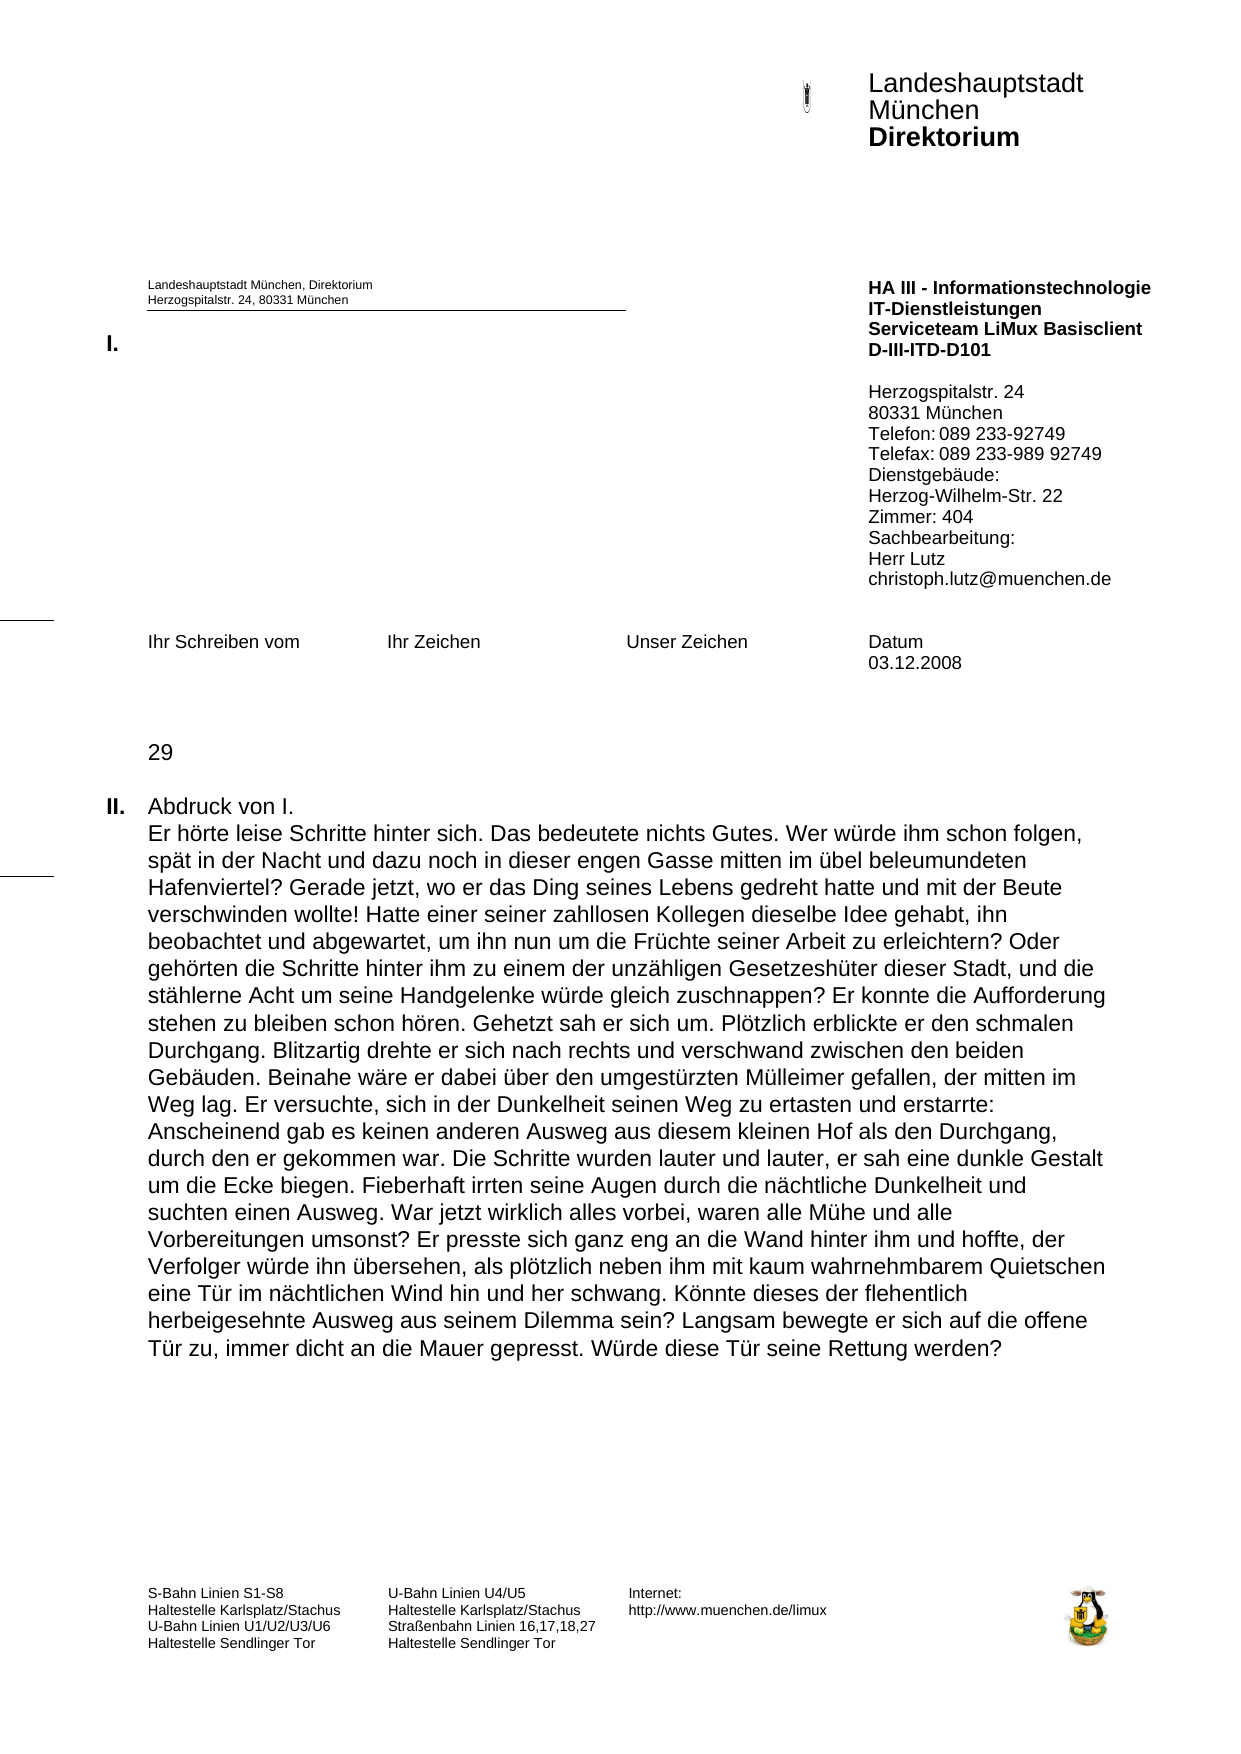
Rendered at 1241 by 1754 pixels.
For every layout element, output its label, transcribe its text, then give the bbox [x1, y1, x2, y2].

text HA III - Informationstechnologie IT-Dienstleistungen Serviceteam LiMux Basisclient [868, 277, 1199, 340]
text Datum [868, 632, 1108, 653]
text Direktorium [868, 125, 1199, 152]
text Er hörte leise Schritte hinter sich. Das bedeutete nichts Gutes. Wer würde ihm schon folgen, spät in der Nacht und dazu noch in dieser engen Gasse mitten im übel beleumundeten Hafenviertel? Gerade jetzt, wo er das Ding seines Lebens gedreht hatte und mit der Beute verschwinden wollte! Hatte einer seiner zahllosen Kollegen dieselbe Idee gehabt, ihn beobachtet und abgewartet, um ihn nun um die Früchte seiner Arbeit zu erleichtern? Oder gehörten die Schritte hinter ihm zu einem der unzähligen Gesetzeshüter dieser Stadt, und die stählerne Acht um seine Handgelenke würde gleich zuschnappen? Er konnte die Aufforderung stehen zu bleiben schon hören. Gehetzt sah er sich um. Plötzlich erblickte er den schmalen Durchgang. Blitzartig drehte er sich nach rechts und verschwand zwischen den beiden Gebäuden. Beinahe wäre er dabei über den umgestürzten Mülleimer gefallen, der mitten im Weg lag. Er versuchte, sich in der Dunkelheit seinen Weg zu ertasten und erstarrte: Anscheinend gab es keinen anderen Ausweg aus diesem kleinen Hof als den Durchgang, durch den er gekommen war. Die Schritte wurden lauter und lauter, er sah eine dunkle Gestalt um die Ecke biegen. Fieberhaft irrten seine Augen durch die nächtliche Dunkelheit und suchten einen Ausweg. War jetzt wirklich alles vorbei, waren alle Mühe und alle Vorbereitungen umsonst? Er presste sich ganz eng an die Wand hinter ihm und hoffte, der Verfolger würde ihn übersehen, als plötzlich neben ihm mit kaum wahrnehmbarem Quietschen eine Tür im nächtlichen Wind hin und her schwang. Könnte dieses der flehentlich herbeigesehnte Ausweg aus seinem Dilemma sein? Langsam bewegte er sich auf die offene Tür zu, immer dicht an die Mauer gepresst. Würde diese Tür seine Rettung werden? [148, 820, 1109, 1361]
text Ihr Schreiben vom [148, 632, 354, 653]
picture [803, 80, 811, 113]
text Landeshauptstadt [868, 71, 1199, 98]
text 29 [148, 738, 1109, 766]
text München [868, 98, 1199, 125]
table_header U-Bahn Linien U4/U5 Haltestelle Karlsplatz/Stachus Straßenbahn Linien 16,17,18,27 Haltestelle Sendlinger Tor [388, 1551, 628, 1652]
text II. Abdruck von I. [106, 793, 1109, 820]
picture [1063, 1585, 1109, 1647]
text Landeshauptstadt München, Direktorium [148, 277, 626, 292]
table_header [869, 1551, 1110, 1652]
text Unser Zeichen [626, 632, 833, 653]
text D-III-ITD-D101 [868, 340, 1199, 361]
table_header Internet: http://www.muenchen.de/limux [628, 1551, 869, 1652]
text Ihr Zeichen [387, 632, 593, 653]
text 03.12.2008 [868, 653, 1108, 673]
table_header S-Bahn Linien S1-S8 Haltestelle Karlsplatz/Stachus U-Bahn Linien U1/U2/U3/U6 Haltestelle Sendlinger Tor [148, 1551, 388, 1652]
text Herzogspitalstr. 24, 80331 München [148, 292, 626, 307]
text Herzogspitalstr. 24 80331 München Telefon: 089 233-92749 Telefax: 089 233-989 92749 Dienstgebäude: Herzog-Wilhelm-Str. 22 Zimmer: 404 Sachbearbeitung: Herr Lutz christoph.lutz@muenchen.de [868, 382, 1199, 590]
text I. [106, 331, 136, 356]
